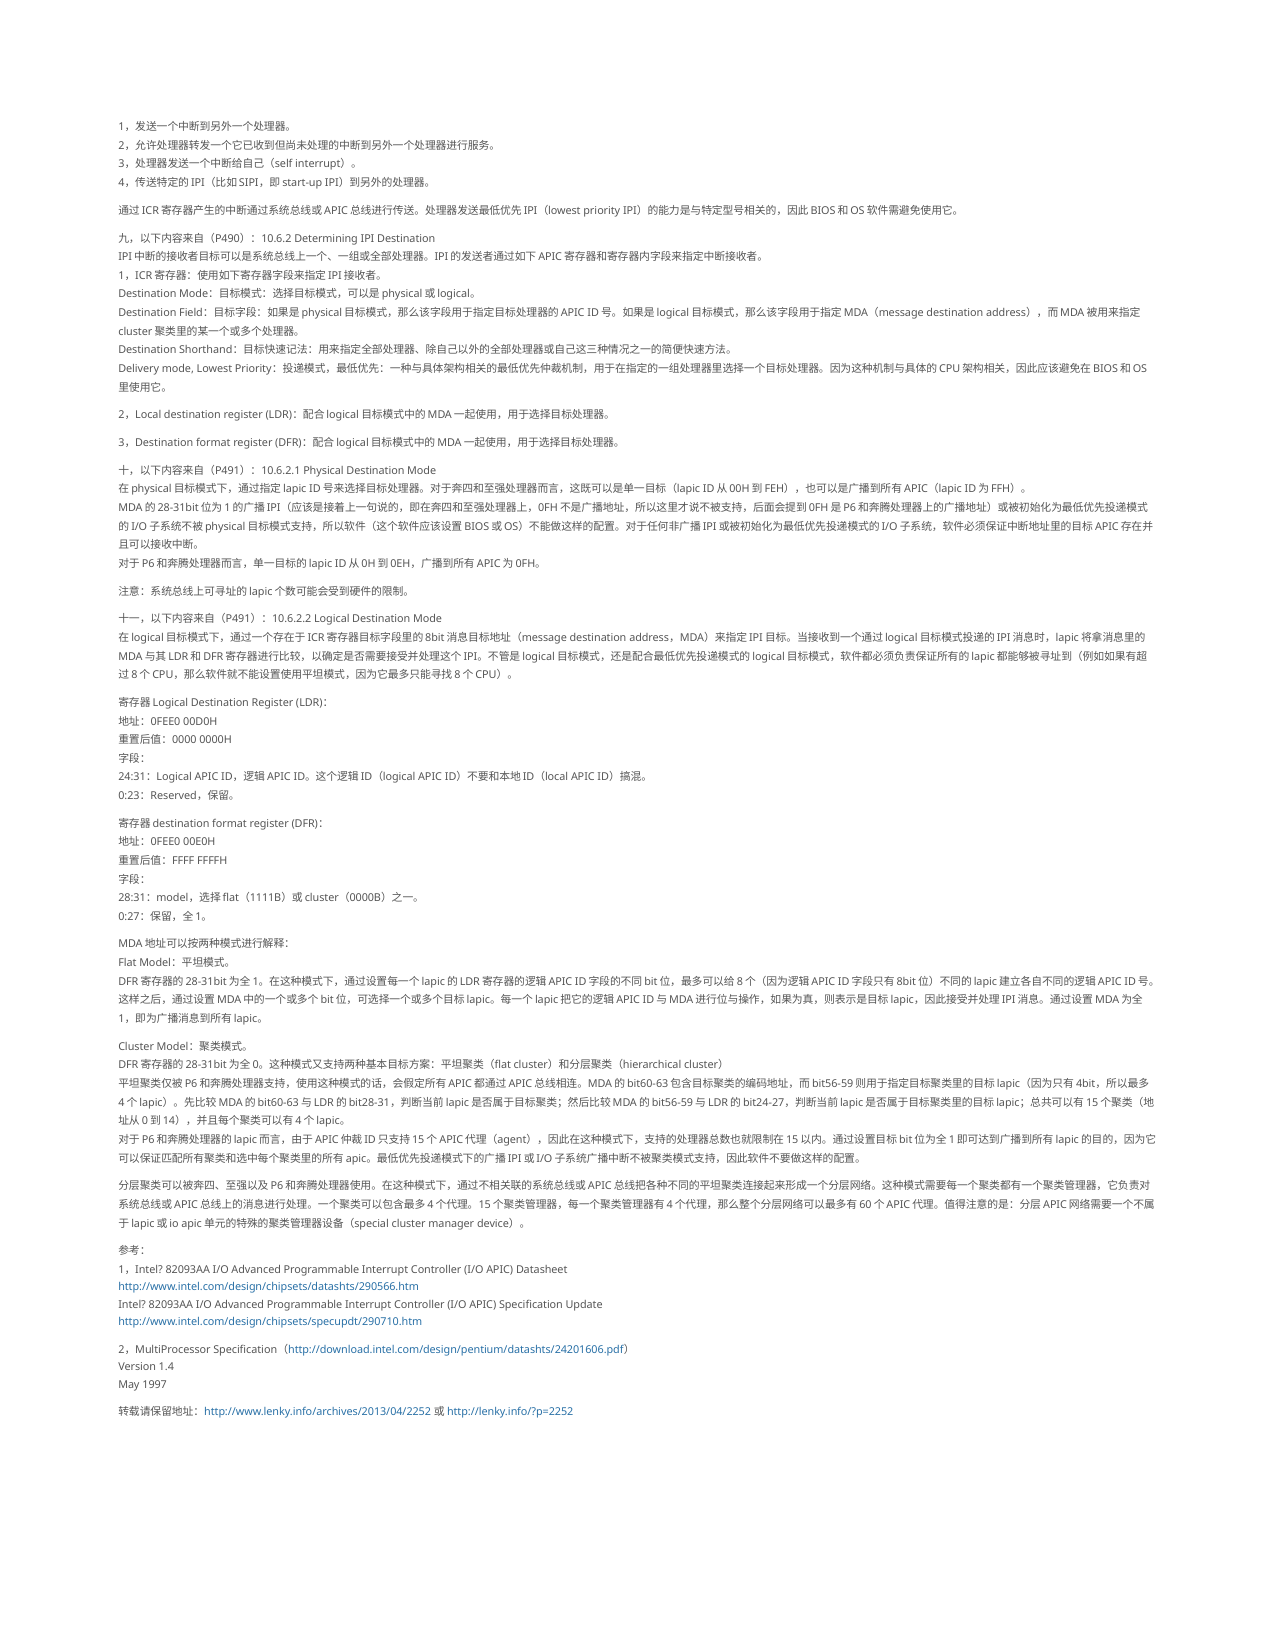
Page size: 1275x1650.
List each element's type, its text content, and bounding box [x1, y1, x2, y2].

text 分层聚类可以被奔四、至强以及P6和奔腾处理器使用。在这种模式下，通过不相关联的系统总线或APIC总线把各种不同的平坦聚类连接起来形成一个分层网络。这种模式需要每一个聚类都有一个聚类管理器，它负责对系统总线或APIC总线上的消息进行处理。一个聚类可以包含最多4个代理。15个聚类管理器，每一个聚类管理器有4个代理，那么整个分层网络可以最多有60个APIC代理。值得注意的是：分层APIC网络需要一个不属于lapic或io apic单元的特殊的聚类管理器设备（special cluster manager device）。 [118, 1177, 1157, 1230]
text 九，以下内容来自（P490）：10.6.2 Determining IPI Destination IPI中断的接收者目标可以是系统总线上一个、一组或全部处理器。IPI的发送者通过如下APIC寄存器和寄存器内字段来指定中断接收者。 1，ICR寄存器：使用如下寄存器字段来指定IPI接收者。 Destination Mode：目标模式：选择目标模式，可以是physical或logical。 Destination Field：目标字段：如果是physical目标模式，那么该字段用于指定目标处理器的APIC ID号。如果是logical目标模式，那么该字段用于指定MDA（message destination address），而MDA被用来指定cluster聚类里的某一个或多个处理器。 Destination Shorthand：目标快速记法：用来指定全部处理器、除自己以外的全部处理器或自己这三种情况之一的简便快速方法。 Delivery mode, Lowest Priority：投递模式，最低优先：一种与具体架构相关的最低优先仲裁机制，用于在指定的一组处理器里选择一个目标处理器。因为这种机制与具体的CPU架构相关，因此应该避免在BIOS和OS里使用它。 [118, 229, 1157, 394]
text 2，Local destination register (LDR)：配合logical目标模式中的MDA一起使用，用于选择目标处理器。 [118, 406, 1157, 422]
text 1，发送一个中断到另外一个处理器。 2，允许处理器转发一个它已收到但尚未处理的中断到另外一个处理器进行服务。 3，处理器发送一个中断给自己（self interrupt）。 4，传送特定的IPI（比如SIPI，即start-up IPI）到另外的处理器。 [118, 118, 1157, 190]
text 注意：系统总线上可寻址的lapic个数可能会受到硬件的限制。 [118, 582, 1157, 598]
text 寄存器destination format register (DFR)： 地址：0FEE0 00E0H 重置后值：FFFF FFFFH 字段： 28:31：model，选择flat（1111B）或cluster（0000B）之一。 0:27：保留，全1。 [118, 814, 1157, 923]
text 参考： 1，Intel? 82093AA I/O Advanced Programmable Interrupt Controller (I/O APIC) Datasheet http://www.intel.com/design/chipsets/datashts/290566.htm Intel? 82093AA I/O Advanced Programmable Interrupt Controller (I/O APIC) Specification Update http://www.intel.com/design/chipsets/specupdt/290710.htm [118, 1242, 1157, 1329]
text 寄存器Logical Destination Register (LDR)： 地址：0FEE0 00D0H 重置后值：0000 0000H 字段： 24:31：Logical APIC ID，逻辑APIC ID。这个逻辑ID（logical APIC ID）不要和本地ID（local APIC ID）搞混。 0:23：Reserved，保留。 [118, 694, 1157, 802]
text 2，MultiProcessor Specification（http://download.intel.com/design/pentium/datashts/24201606.pdf） Version 1.4 May 1997 [118, 1341, 1157, 1391]
text 3，Destination format register (DFR)：配合logical目标模式中的MDA一起使用，用于选择目标处理器。 [118, 434, 1157, 449]
text 转载请保留地址：http://www.lenky.info/archives/2013/04/2252 或 http://lenky.info/?p=2252 [118, 1403, 1157, 1419]
text Cluster Model：聚类模式。 DFR寄存器的28-31bit为全0。这种模式又支持两种基本目标方案：平坦聚类（flat cluster）和分层聚类（hierarchical cluster） 平坦聚类仅被P6和奔腾处理器支持，使用这种模式的话，会假定所有APIC都通过APIC总线相连。MDA的bit60-63包含目标聚类的编码地址，而bit56-59则用于指定目标聚类里的目标lapic（因为只有4bit，所以最多4个lapic）。先比较MDA的bit60-63与LDR的bit28-31，判断当前lapic是否属于目标聚类；然后比较MDA的bit56-59与LDR的bit24-27，判断当前lapic是否属于目标聚类里的目标lapic；总共可以有15个聚类（地址从0到14），并且每个聚类可以有4个lapic。 对于P6和奔腾处理器的lapic而言，由于APIC仲裁ID只支持15个APIC代理（agent），因此在这种模式下，支持的处理器总数也就限制在15以内。通过设置目标bit位为全1即可达到广播到所有lapic的目的，因为它可以保证匹配所有聚类和选中每个聚类里的所有apic。最低优先投递模式下的广播IPI或I/O子系统广播中断不被聚类模式支持，因此软件不要做这样的配置。 [118, 1038, 1157, 1165]
text 通过ICR寄存器产生的中断通过系统总线或APIC总线进行传送。处理器发送最低优先IPI（lowest priority IPI）的能力是与特定型号相关的，因此BIOS和OS软件需避免使用它。 [118, 202, 1157, 217]
text MDA地址可以按两种模式进行解释： Flat Model：平坦模式。 DFR寄存器的28-31bit为全1。在这种模式下，通过设置每一个lapic的LDR寄存器的逻辑APIC ID字段的不同bit位，最多可以给8个（因为逻辑APIC ID字段只有8bit位）不同的lapic建立各自不同的逻辑APIC ID号。这样之后，通过设置MDA中的一个或多个bit位，可选择一个或多个目标lapic。每一个lapic把它的逻辑APIC ID与MDA进行位与操作，如果为真，则表示是目标lapic，因此接受并处理IPI消息。通过设置MDA为全1，即为广播消息到所有lapic。 [118, 935, 1157, 1026]
text 十，以下内容来自（P491）：10.6.2.1 Physical Destination Mode 在physical目标模式下，通过指定lapic ID号来选择目标处理器。对于奔四和至强处理器而言，这既可以是单一目标（lapic ID从00H到FEH），也可以是广播到所有APIC（lapic ID为FFH）。 MDA的28-31bit位为1的广播IPI（应该是接着上一句说的，即在奔四和至强处理器上，0FH不是广播地址，所以这里才说不被支持，后面会提到0FH是P6和奔腾处理器上的广播地址）或被初始化为最低优先投递模式的I/O子系统不被physical目标模式支持，所以软件（这个软件应该设置BIOS或OS）不能做这样的配置。对于任何非广播IPI或被初始化为最低优先投递模式的I/O子系统，软件必须保证中断地址里的目标APIC存在并且可以接收中断。 对于P6和奔腾处理器而言，单一目标的lapic ID从0H到0EH，广播到所有APIC为0FH。 [118, 462, 1157, 570]
text 十一，以下内容来自（P491）：10.6.2.2 Logical Destination Mode 在logical目标模式下，通过一个存在于ICR寄存器目标字段里的8bit消息目标地址（message destination address，MDA）来指定IPI目标。当接收到一个通过logical目标模式投递的IPI消息时，lapic将拿消息里的MDA与其LDR和DFR寄存器进行比较，以确定是否需要接受并处理这个IPI。不管是logical目标模式，还是配合最低优先投递模式的logical目标模式，软件都必须负责保证所有的lapic都能够被寻址到（例如如果有超过8个CPU，那么软件就不能设置使用平坦模式，因为它最多只能寻找8个CPU）。 [118, 610, 1157, 682]
